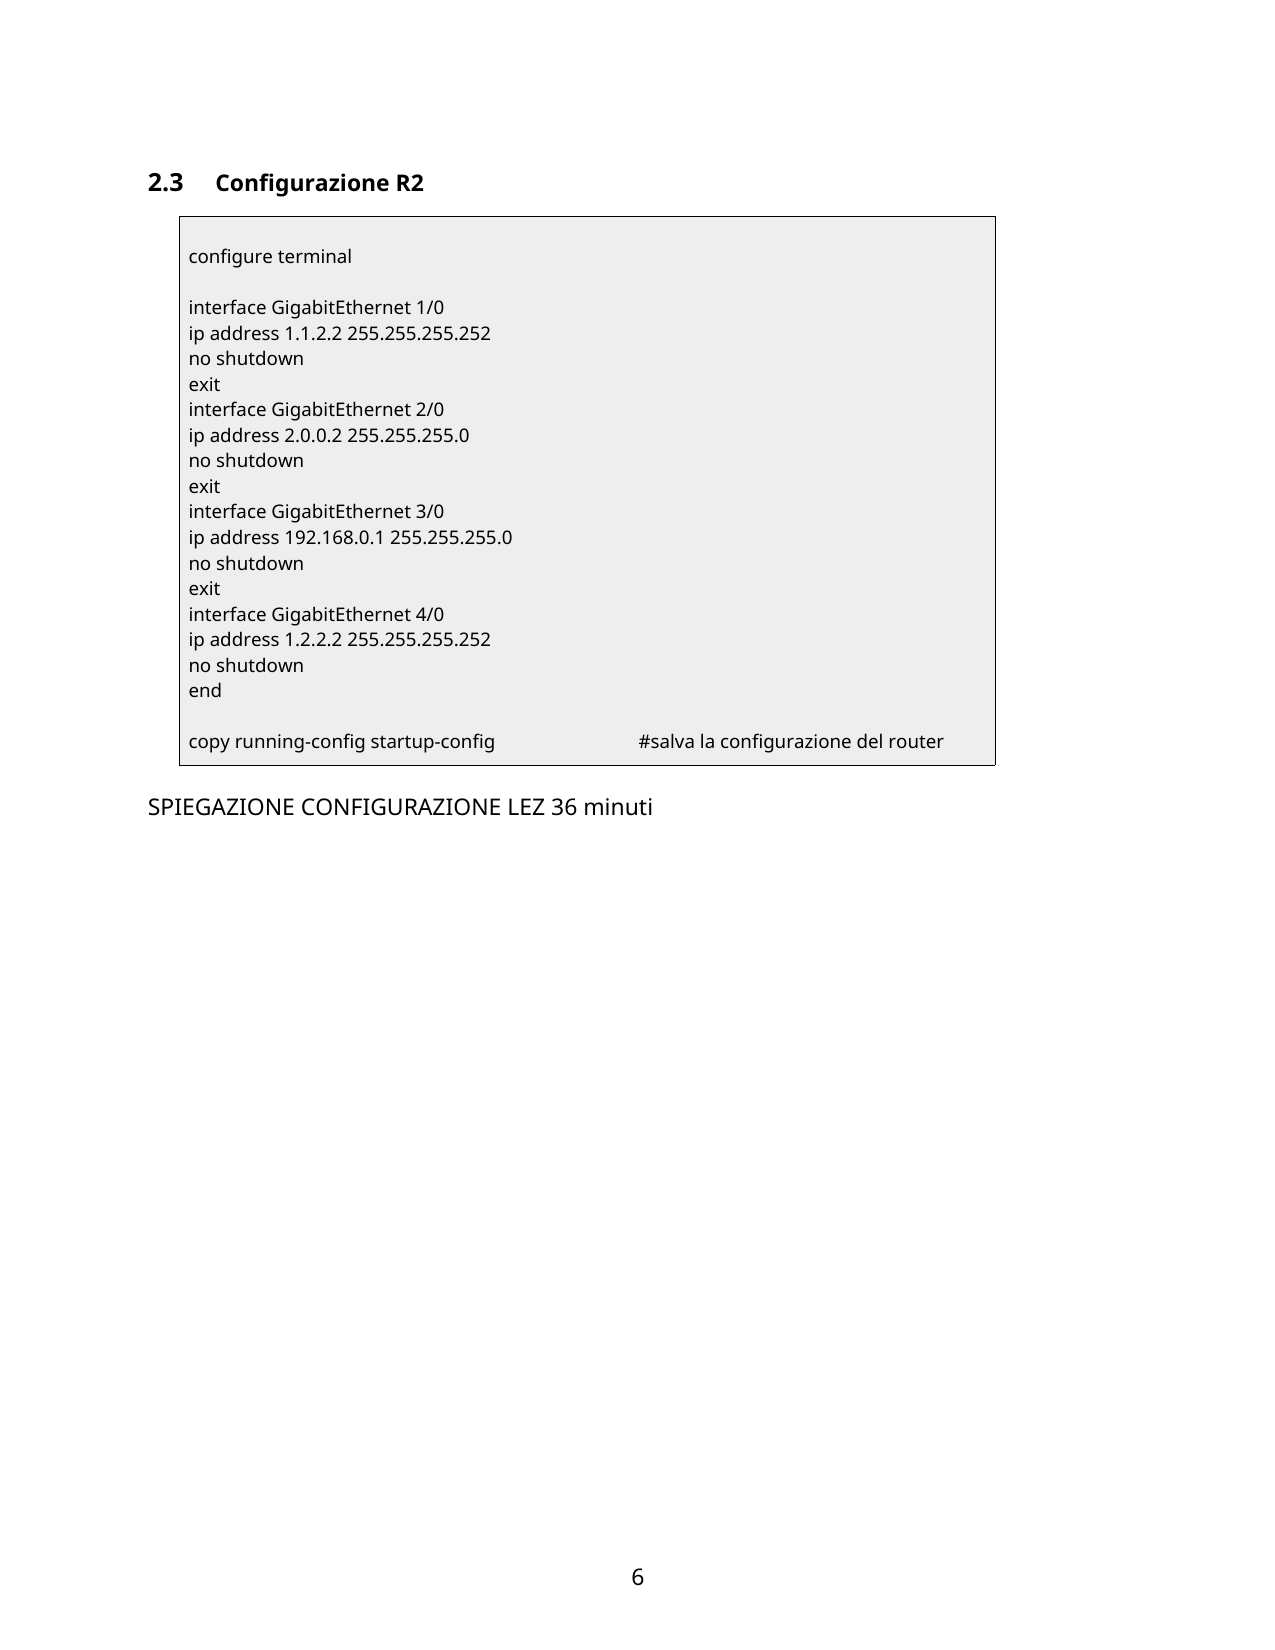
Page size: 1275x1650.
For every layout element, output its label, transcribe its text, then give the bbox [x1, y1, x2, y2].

text ip address 2.0.0.2 255.255.255.0 [188, 422, 986, 448]
text exit [188, 575, 986, 601]
text exit [188, 371, 986, 397]
subtitle Configurazione R2 [148, 168, 1127, 197]
text interface GigabitEthernet 1/0 [188, 294, 986, 320]
text ip address 1.2.2.2 255.255.255.252 [188, 626, 986, 652]
text interface GigabitEthernet 2/0 [188, 397, 986, 422]
text ip address 1.1.2.2 255.255.255.252 [188, 320, 986, 346]
text exit [188, 473, 986, 499]
text configure terminal [188, 243, 986, 269]
text interface GigabitEthernet 3/0 [188, 499, 986, 524]
text no shutdown [188, 346, 986, 371]
text no shutdown [188, 550, 986, 575]
text no shutdown [188, 652, 986, 677]
text ip address 192.168.0.1 255.255.255.0 [188, 524, 986, 550]
text SPIEGAZIONE CONFIGURAZIONE LEZ 36 minuti [148, 216, 1127, 822]
text copy running-config startup-config #salva la configurazione del router [188, 728, 986, 754]
text interface GigabitEthernet 4/0 [188, 601, 986, 626]
text end [188, 677, 986, 703]
text no shutdown [188, 448, 986, 473]
